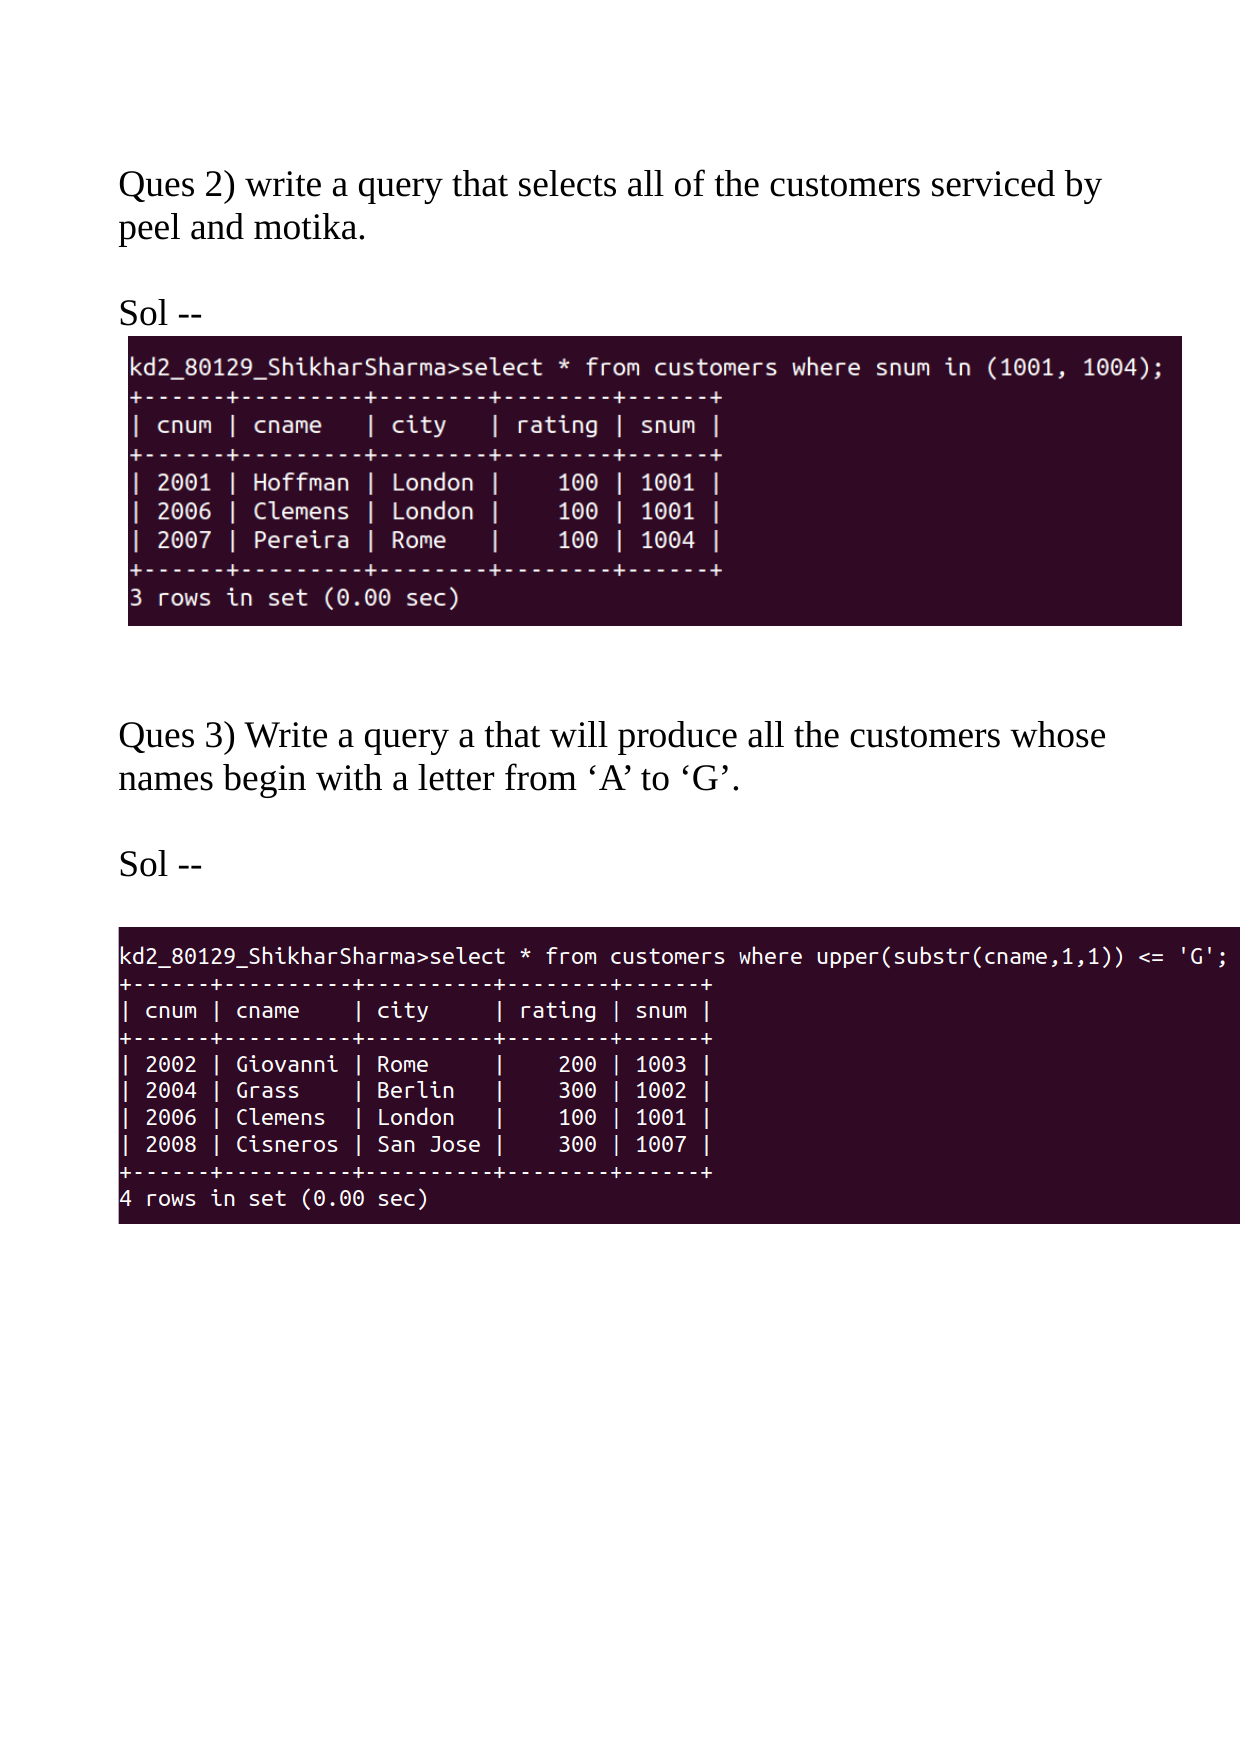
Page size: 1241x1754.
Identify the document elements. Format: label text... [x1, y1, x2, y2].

text Sol -- [118, 841, 1122, 884]
picture [128, 336, 1182, 626]
picture [118, 927, 1240, 1224]
text Ques 2) write a query that selects all of the customers serviced by peel and motika. [118, 161, 1122, 247]
text Ques 3) Write a query a that will produce all the customers whose names begin with a letter from ‘A’ to ‘G’. [118, 712, 1122, 798]
text Sol -- [118, 291, 1122, 334]
